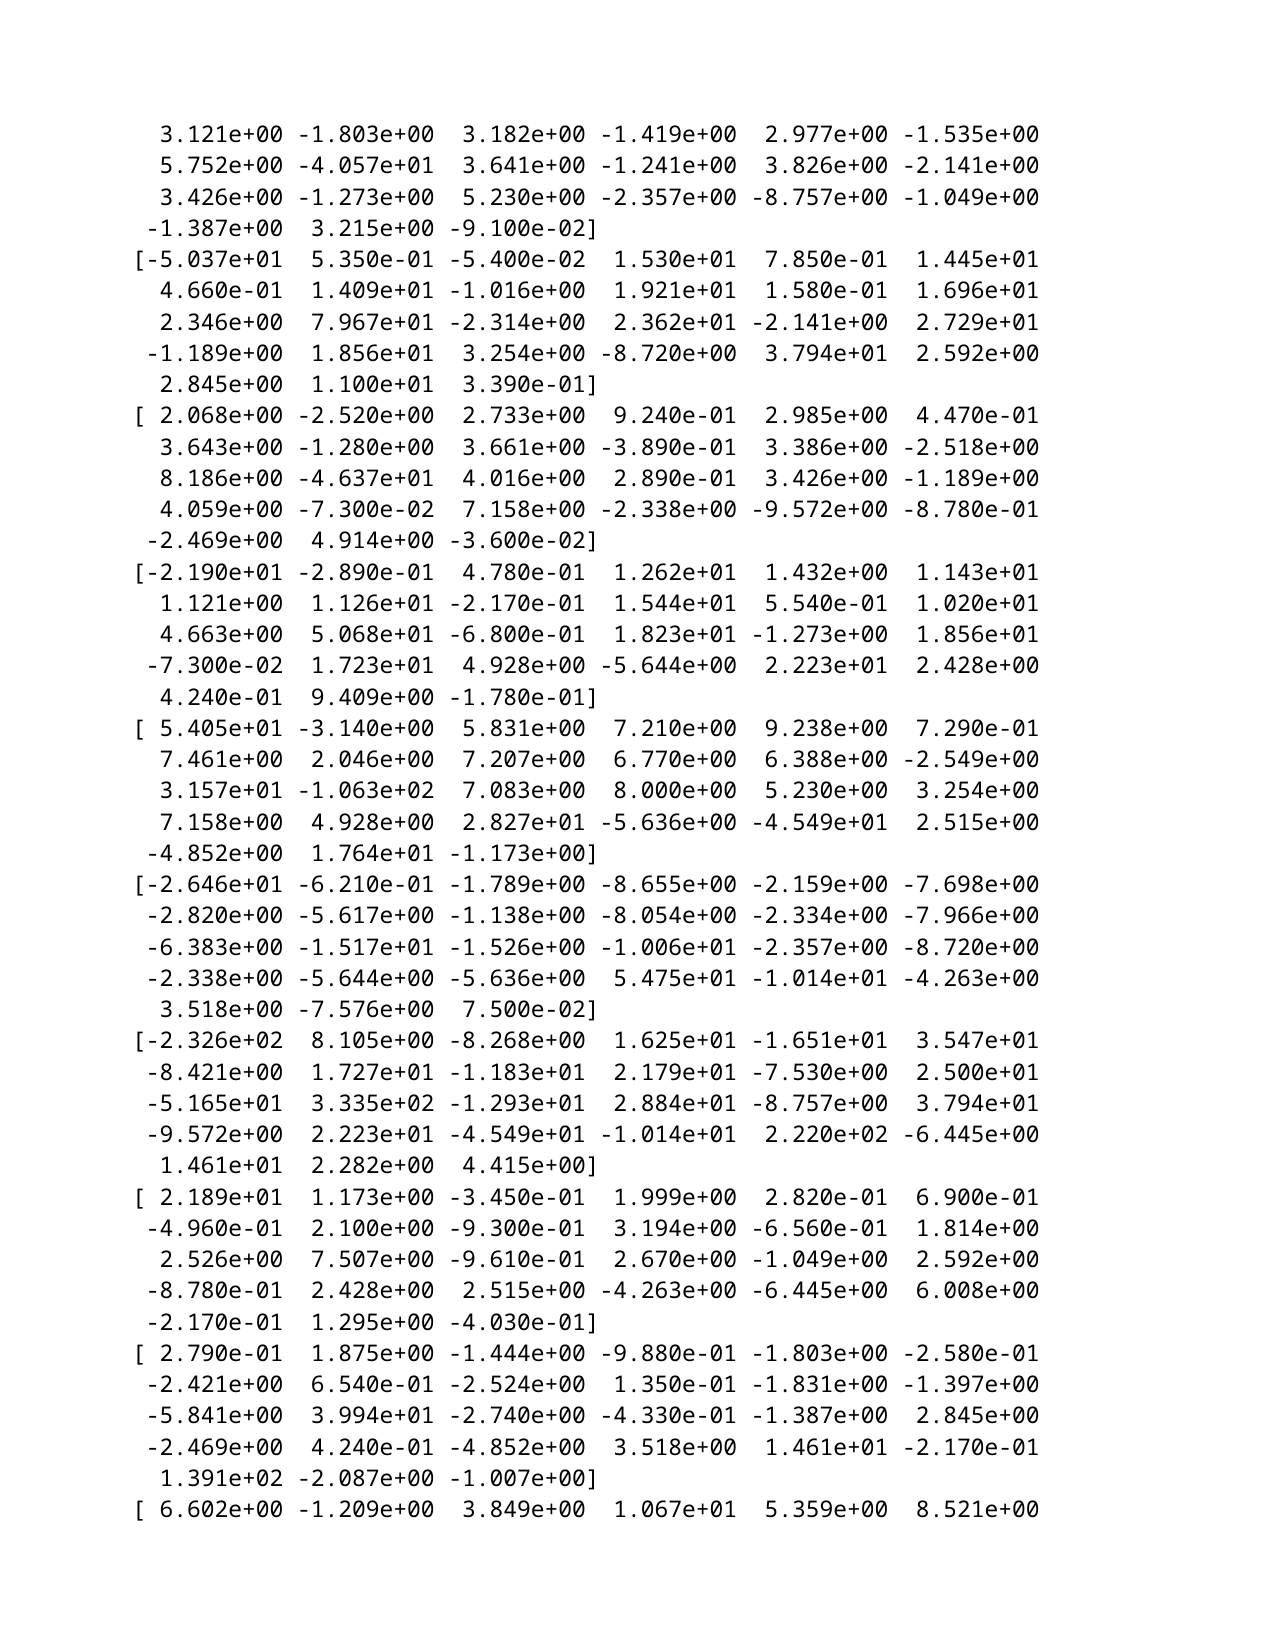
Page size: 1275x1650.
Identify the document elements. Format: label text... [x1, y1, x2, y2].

text 2.526e+00 7.507e+00 -9.610e-01 2.670e+00 -1.049e+00 2.592e+00 [118, 1243, 1157, 1274]
text [ 2.068e+00 -2.520e+00 2.733e+00 9.240e-01 2.985e+00 4.470e-01 [118, 399, 1157, 431]
text 4.059e+00 -7.300e-02 7.158e+00 -2.338e+00 -9.572e+00 -8.780e-01 [118, 493, 1157, 524]
text 7.158e+00 4.928e+00 2.827e+01 -5.636e+00 -4.549e+01 2.515e+00 [118, 806, 1157, 837]
text 4.660e-01 1.409e+01 -1.016e+00 1.921e+01 1.580e-01 1.696e+01 [118, 274, 1157, 306]
text [-2.326e+02 8.105e+00 -8.268e+00 1.625e+01 -1.651e+01 3.547e+01 [118, 1024, 1157, 1056]
text -8.421e+00 1.727e+01 -1.183e+01 2.179e+01 -7.530e+00 2.500e+01 [118, 1056, 1157, 1087]
text [ 2.189e+01 1.173e+00 -3.450e-01 1.999e+00 2.820e-01 6.900e-01 [118, 1181, 1157, 1212]
text -4.852e+00 1.764e+01 -1.173e+00] [118, 837, 1157, 868]
text -5.841e+00 3.994e+01 -2.740e+00 -4.330e-01 -1.387e+00 2.845e+00 [118, 1399, 1157, 1431]
text 1.391e+02 -2.087e+00 -1.007e+00] [118, 1462, 1157, 1493]
text 3.426e+00 -1.273e+00 5.230e+00 -2.357e+00 -8.757e+00 -1.049e+00 [118, 181, 1157, 212]
text [-5.037e+01 5.350e-01 -5.400e-02 1.530e+01 7.850e-01 1.445e+01 [118, 243, 1157, 274]
text -5.165e+01 3.335e+02 -1.293e+01 2.884e+01 -8.757e+00 3.794e+01 [118, 1087, 1157, 1118]
text 3.518e+00 -7.576e+00 7.500e-02] [118, 993, 1157, 1024]
text -2.338e+00 -5.644e+00 -5.636e+00 5.475e+01 -1.014e+01 -4.263e+00 [118, 962, 1157, 993]
text -2.421e+00 6.540e-01 -2.524e+00 1.350e-01 -1.831e+00 -1.397e+00 [118, 1368, 1157, 1399]
text 5.752e+00 -4.057e+01 3.641e+00 -1.241e+00 3.826e+00 -2.141e+00 [118, 149, 1157, 181]
text 1.121e+00 1.126e+01 -2.170e-01 1.544e+01 5.540e-01 1.020e+01 [118, 587, 1157, 618]
text -9.572e+00 2.223e+01 -4.549e+01 -1.014e+01 2.220e+02 -6.445e+00 [118, 1118, 1157, 1149]
text [-2.190e+01 -2.890e-01 4.780e-01 1.262e+01 1.432e+00 1.143e+01 [118, 556, 1157, 587]
text 4.240e-01 9.409e+00 -1.780e-01] [118, 681, 1157, 712]
text 7.461e+00 2.046e+00 7.207e+00 6.770e+00 6.388e+00 -2.549e+00 [118, 743, 1157, 774]
text [ 6.602e+00 -1.209e+00 3.849e+00 1.067e+01 5.359e+00 8.521e+00 [118, 1493, 1157, 1524]
text 8.186e+00 -4.637e+01 4.016e+00 2.890e-01 3.426e+00 -1.189e+00 [118, 462, 1157, 493]
text -1.387e+00 3.215e+00 -9.100e-02] [118, 212, 1157, 243]
text -2.820e+00 -5.617e+00 -1.138e+00 -8.054e+00 -2.334e+00 -7.966e+00 [118, 899, 1157, 931]
text 4.663e+00 5.068e+01 -6.800e-01 1.823e+01 -1.273e+00 1.856e+01 [118, 618, 1157, 649]
text 1.461e+01 2.282e+00 4.415e+00] [118, 1149, 1157, 1181]
text [ 5.405e+01 -3.140e+00 5.831e+00 7.210e+00 9.238e+00 7.290e-01 [118, 712, 1157, 743]
text 2.346e+00 7.967e+01 -2.314e+00 2.362e+01 -2.141e+00 2.729e+01 [118, 306, 1157, 337]
text -1.189e+00 1.856e+01 3.254e+00 -8.720e+00 3.794e+01 2.592e+00 [118, 337, 1157, 368]
text 3.121e+00 -1.803e+00 3.182e+00 -1.419e+00 2.977e+00 -1.535e+00 [118, 118, 1157, 149]
text -2.469e+00 4.240e-01 -4.852e+00 3.518e+00 1.461e+01 -2.170e-01 [118, 1431, 1157, 1462]
text -7.300e-02 1.723e+01 4.928e+00 -5.644e+00 2.223e+01 2.428e+00 [118, 649, 1157, 681]
text [-2.646e+01 -6.210e-01 -1.789e+00 -8.655e+00 -2.159e+00 -7.698e+00 [118, 868, 1157, 899]
text 3.157e+01 -1.063e+02 7.083e+00 8.000e+00 5.230e+00 3.254e+00 [118, 774, 1157, 806]
text -6.383e+00 -1.517e+01 -1.526e+00 -1.006e+01 -2.357e+00 -8.720e+00 [118, 931, 1157, 962]
text [ 2.790e-01 1.875e+00 -1.444e+00 -9.880e-01 -1.803e+00 -2.580e-01 [118, 1337, 1157, 1368]
text 3.643e+00 -1.280e+00 3.661e+00 -3.890e-01 3.386e+00 -2.518e+00 [118, 431, 1157, 462]
text -2.170e-01 1.295e+00 -4.030e-01] [118, 1306, 1157, 1337]
text -2.469e+00 4.914e+00 -3.600e-02] [118, 524, 1157, 556]
text 2.845e+00 1.100e+01 3.390e-01] [118, 368, 1157, 399]
text -4.960e-01 2.100e+00 -9.300e-01 3.194e+00 -6.560e-01 1.814e+00 [118, 1212, 1157, 1243]
text -8.780e-01 2.428e+00 2.515e+00 -4.263e+00 -6.445e+00 6.008e+00 [118, 1274, 1157, 1306]
